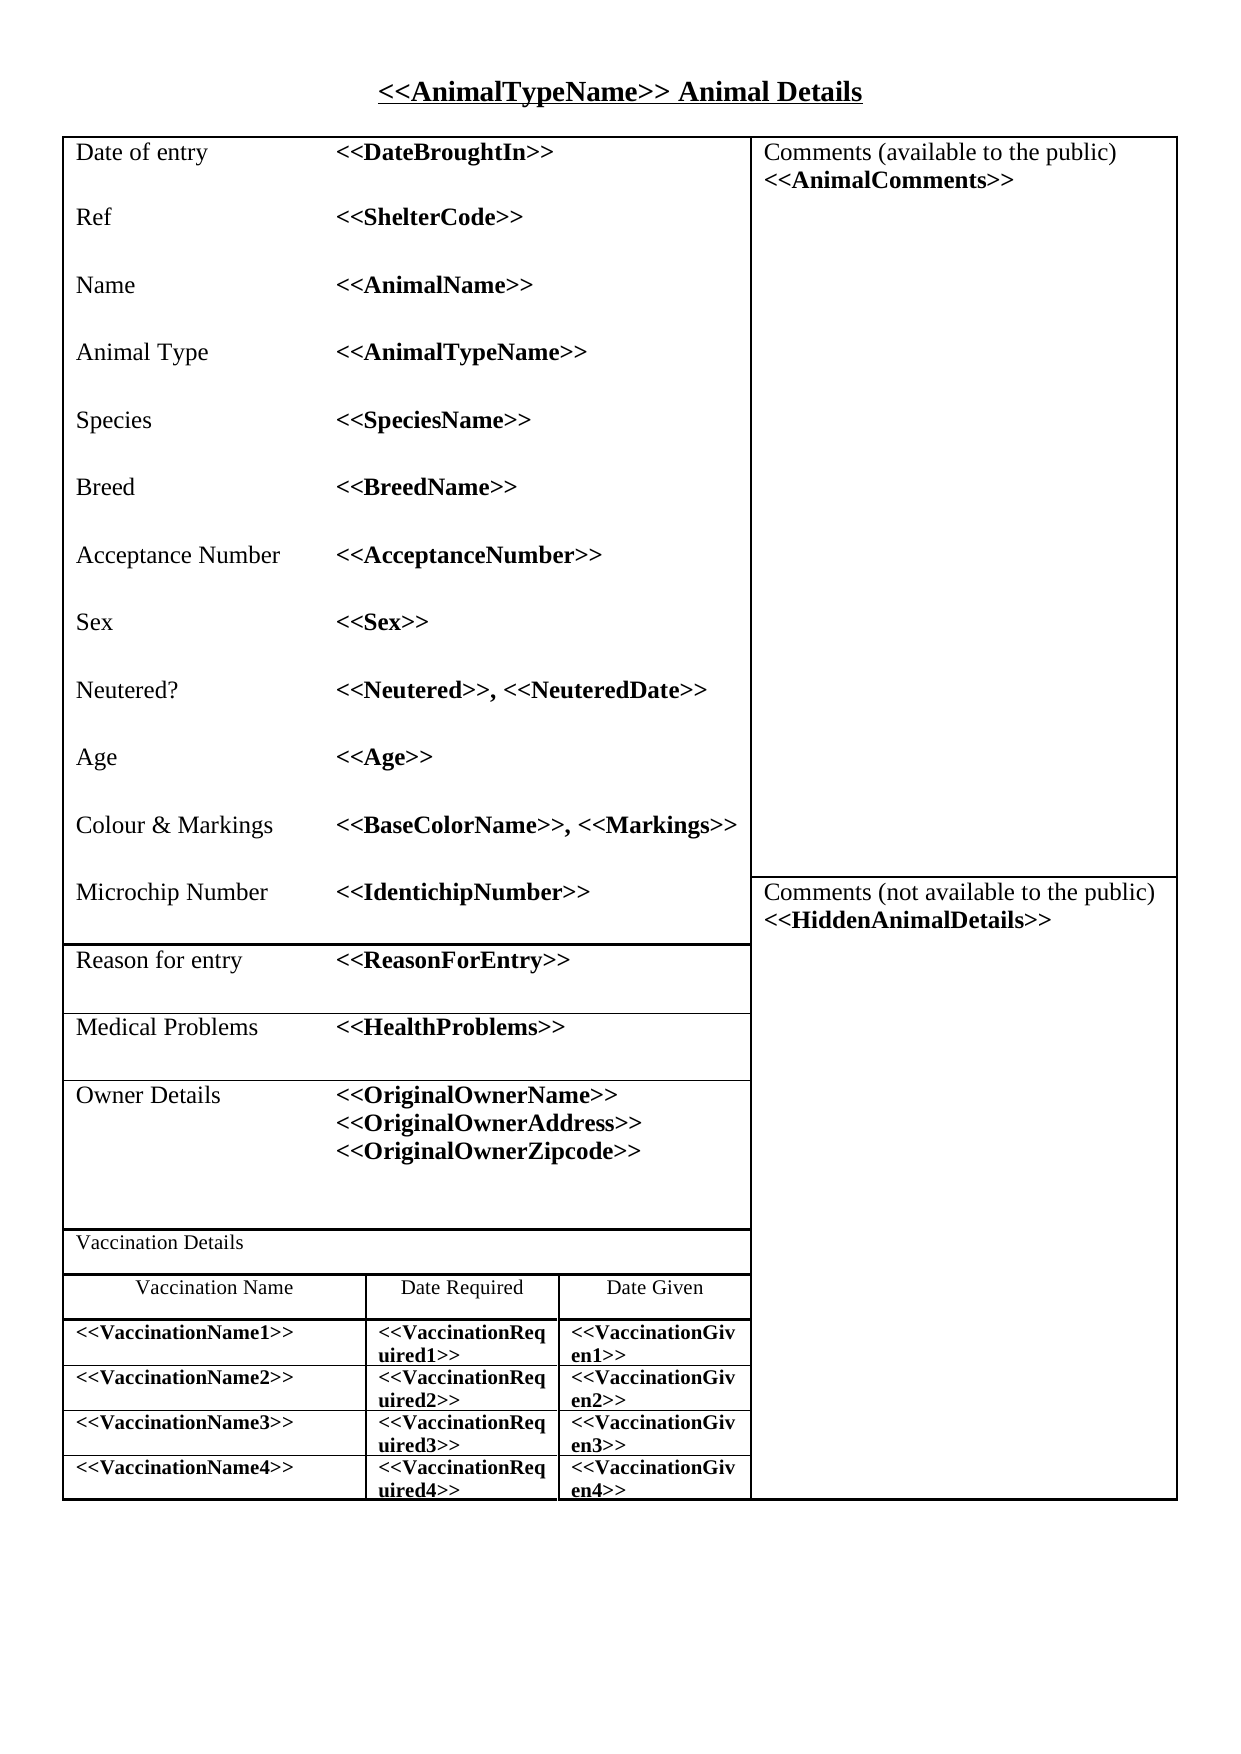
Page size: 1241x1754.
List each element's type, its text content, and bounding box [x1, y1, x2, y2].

table_cell <<VaccinationRequired2>> [367, 1366, 557, 1410]
table_header Date of entry [64, 138, 324, 203]
table_cell Age [64, 743, 324, 811]
table_cell <<VaccinationGiven1>> [560, 1321, 750, 1365]
table_cell Sex [64, 608, 324, 676]
table_cell <<SpeciesName>> [324, 406, 750, 473]
table_cell Name [64, 271, 324, 338]
table_header Comments (available to the public) <<AnimalComments>> [752, 138, 1176, 876]
table_cell <<VaccinationRequired4>> [367, 1456, 557, 1498]
table_cell <<OriginalOwnerName>> <<OriginalOwnerAddress>> <<OriginalOwnerZipcode>> [324, 1081, 750, 1228]
table_cell <<Neutered>>, <<NeuteredDate>> [324, 676, 750, 743]
table_cell <<ShelterCode>> [324, 203, 750, 271]
table_cell <<BaseColorName>>, <<Markings>> [324, 811, 750, 878]
table_cell <<HealthProblems>> [324, 1014, 750, 1080]
table_cell Ref [64, 203, 324, 271]
table_cell <<AnimalTypeName>> [324, 338, 750, 406]
table_cell <<VaccinationRequired1>> [367, 1321, 557, 1365]
table_header <<DateBroughtIn>> [324, 138, 750, 203]
table_cell <<AcceptanceNumber>> [324, 541, 750, 608]
table_header <<IdentichipNumber>> [324, 878, 750, 943]
table_cell <<VaccinationName3>> [64, 1411, 365, 1455]
table_cell Species [64, 406, 324, 473]
table_cell <<ReasonForEntry>> [324, 946, 750, 1013]
table_cell <<BreedName>> [324, 473, 750, 541]
table_cell <<VaccinationName1>> [64, 1321, 365, 1365]
table_cell Neutered? [64, 676, 324, 743]
table_cell <<VaccinationGiven3>> [560, 1411, 750, 1455]
table_cell <<Sex>> [324, 608, 750, 676]
table_cell <<VaccinationGiven2>> [560, 1366, 750, 1410]
table_cell Colour & Markings [64, 811, 324, 878]
table_cell <<VaccinationName4>> [64, 1456, 365, 1498]
table_cell Animal Type [64, 338, 324, 406]
text <<AnimalTypeName>> Animal Details [75, 75, 1165, 107]
table_cell Breed [64, 473, 324, 541]
table_cell Reason for entry [64, 946, 324, 1013]
table_cell Acceptance Number [64, 541, 324, 608]
table_cell Date Given [560, 1276, 750, 1318]
table_cell <<VaccinationName2>> [64, 1366, 365, 1410]
table_cell <<Age>> [324, 743, 750, 811]
table_cell <<VaccinationRequired3>> [367, 1411, 557, 1455]
table_cell Vaccination Details [64, 1231, 750, 1273]
table_cell Owner Details [64, 1081, 324, 1228]
table_cell Medical Problems [64, 1014, 324, 1080]
table_header Microchip Number [64, 878, 324, 943]
table_cell Date Required [367, 1276, 557, 1318]
table_cell <<VaccinationGiven4>> [560, 1456, 750, 1498]
table_cell Comments (not available to the public) <<HiddenAnimalDetails>> [752, 878, 1176, 1498]
table_cell Vaccination Name [64, 1276, 365, 1318]
table_cell <<AnimalName>> [324, 271, 750, 338]
